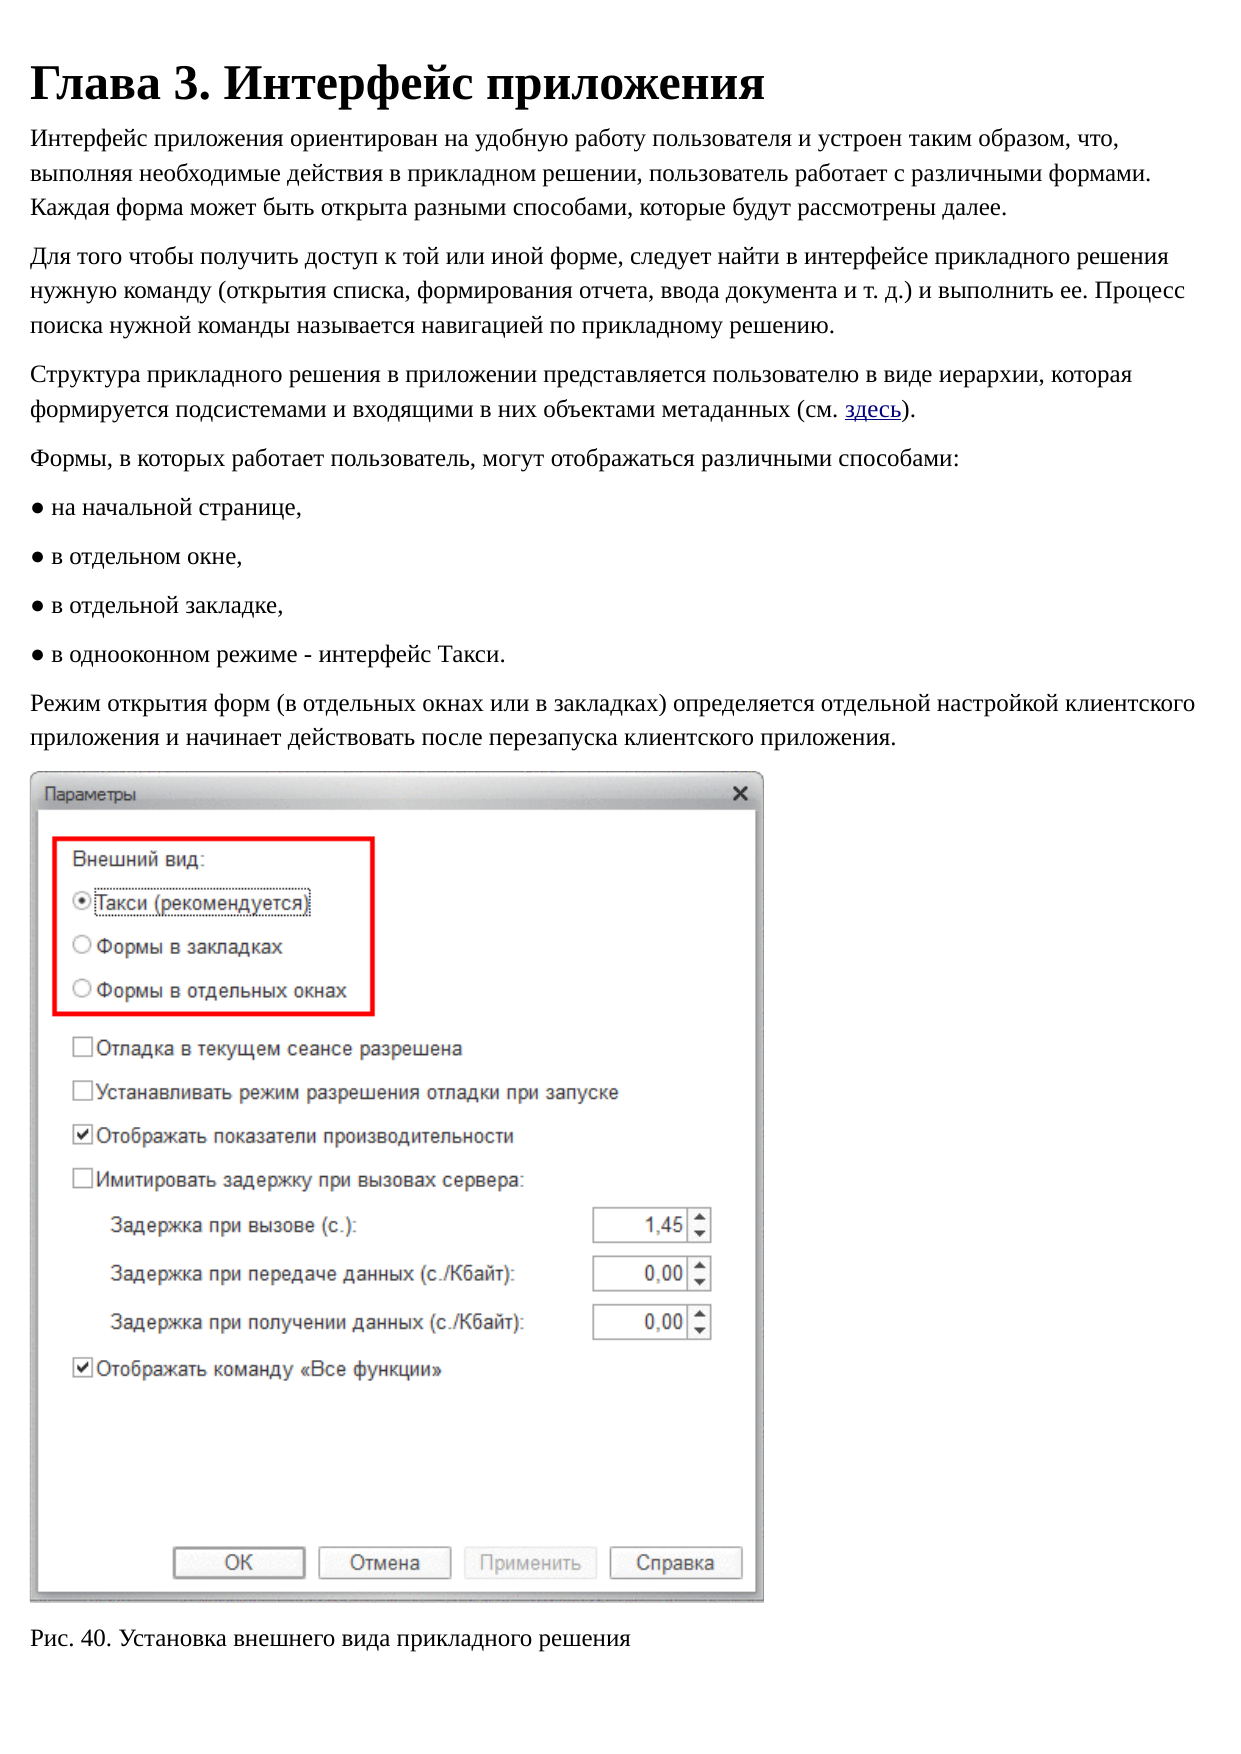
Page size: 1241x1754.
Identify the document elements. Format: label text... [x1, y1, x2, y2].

text Для того чтобы получить доступ к той или иной форме, следует найти в интерфейсе прикладного решения нужную команду (открытия списка, формирования отчета, ввода документа и т. д.) и выполнить ее. Процесс поиска нужной команды называется навигацией по прикладному решению. [30, 241, 1211, 339]
text Формы, в которых работает пользователь, могут отображаться различными способами: [30, 443, 1211, 471]
subtitle Глава 3. Интерфейс приложения [30, 53, 1211, 111]
text Интерфейс приложения ориентирован на удобную работу пользователя и устроен таким образом, что, выполняя необходимые действия в прикладном решении, пользователь работает с различными формами. Каждая форма может быть открыта разными способами, которые будут рассмотрены далее. [30, 123, 1211, 221]
text Структура прикладного решения в приложении представляется пользователю в виде иерархии, которая формируется подсистемами и входящими в них объектами метаданных (см. здесь). [30, 359, 1211, 422]
picture [29, 771, 764, 1603]
text Режим открытия форм (в отдельных окнах или в закладках) определяется отдельной настройкой клиентского приложения и начинает действовать после перезапуска клиентского приложения. [30, 688, 1211, 751]
text ● в отдельной закладке, [30, 590, 1211, 619]
text ● на начальной странице, [30, 492, 1211, 521]
text ● в однооконном режиме ‑ интерфейс Такси. [30, 639, 1211, 668]
text ● в отдельном окне, [30, 541, 1211, 569]
text Рис. 40. Установка внешнего вида прикладного решения [30, 1623, 1211, 1652]
